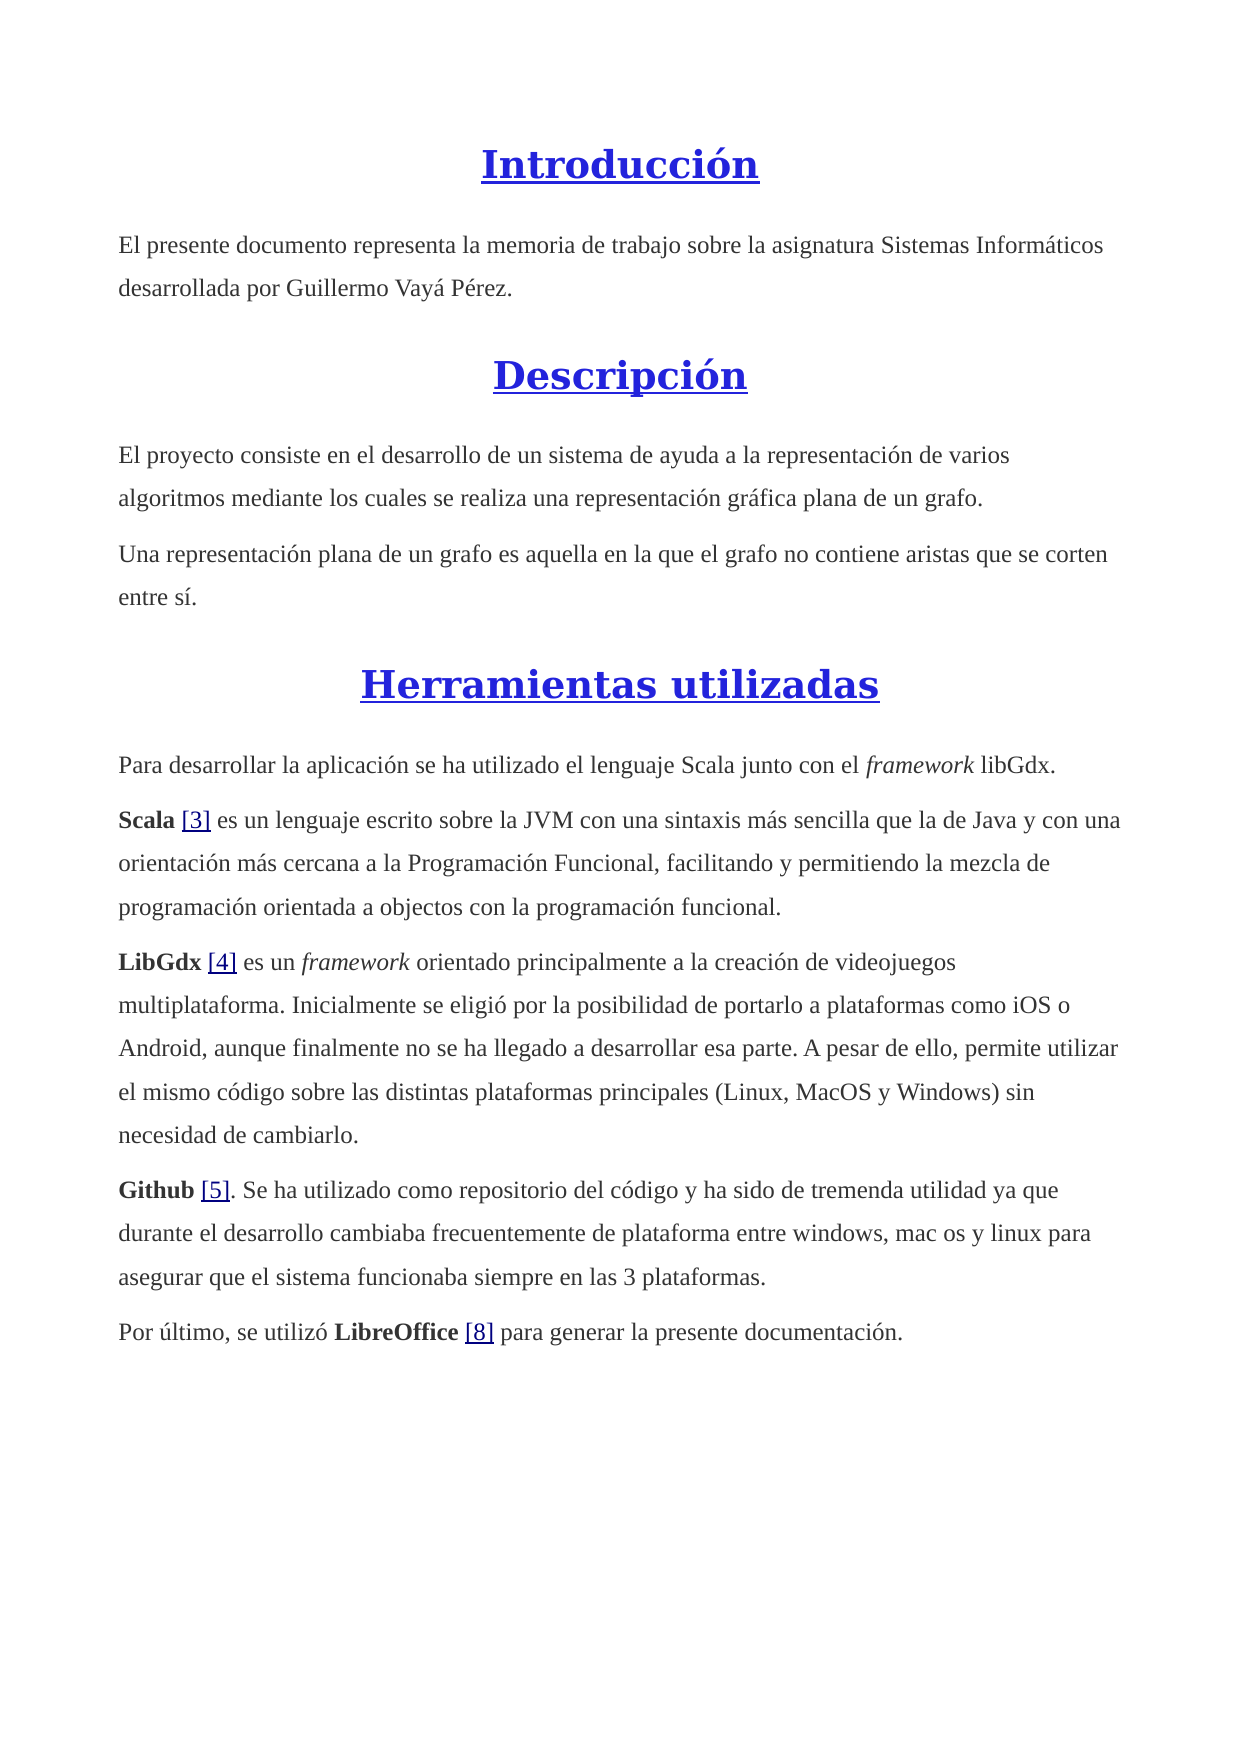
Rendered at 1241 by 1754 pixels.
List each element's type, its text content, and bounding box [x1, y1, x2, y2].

text El proyecto consiste en el desarrollo de un sistema de ayuda a la representación de varios algoritmos mediante los cuales se realiza una representación gráfica plana de un grafo. [118, 440, 1122, 512]
text Github [5]. Se ha utilizado como repositorio del código y ha sido de tremenda utilidad ya que durante el desarrollo cambiaba frecuentemente de plataforma entre windows, mac os y linux para asegurar que el sistema funcionaba siempre en las 3 plataformas. [118, 1175, 1122, 1290]
text Para desarrollar la aplicación se ha utilizado el lenguaje Scala junto con el framework libGdx. [118, 750, 1122, 778]
subtitle Descripción [118, 353, 1122, 398]
text Scala [3] es un lenguaje escrito sobre la JVM con una sintaxis más sencilla que la de Java y con una orientación más cercana a la Programación Funcional, facilitando y permitiendo la mezcla de programación orientada a objectos con la programación funcional. [118, 805, 1122, 920]
text LibGdx [4] es un framework orientado principalmente a la creación de videojuegos multiplataforma. Inicialmente se eligió por la posibilidad de portarlo a plataformas como iOS o Android, aunque finalmente no se ha llegado a desarrollar esa parte. A pesar de ello, permite utilizar el mismo código sobre las distintas plataformas principales (Linux, MacOS y Windows) sin necesidad de cambiarlo. [118, 947, 1122, 1148]
subtitle Introducción [118, 143, 1122, 188]
text Una representación plana de un grafo es aquella en la que el grafo no contiene aristas que se corten entre sí. [118, 539, 1122, 611]
text El presente documento representa la memoria de trabajo sobre la asignatura Sistemas Informáticos desarrollada por Guillermo Vayá Pérez. [118, 230, 1122, 302]
text Por último, se utilizó LibreOffice [8] para generar la presente documentación. [118, 1317, 1122, 1346]
subtitle Herramientas utilizadas [118, 663, 1122, 708]
